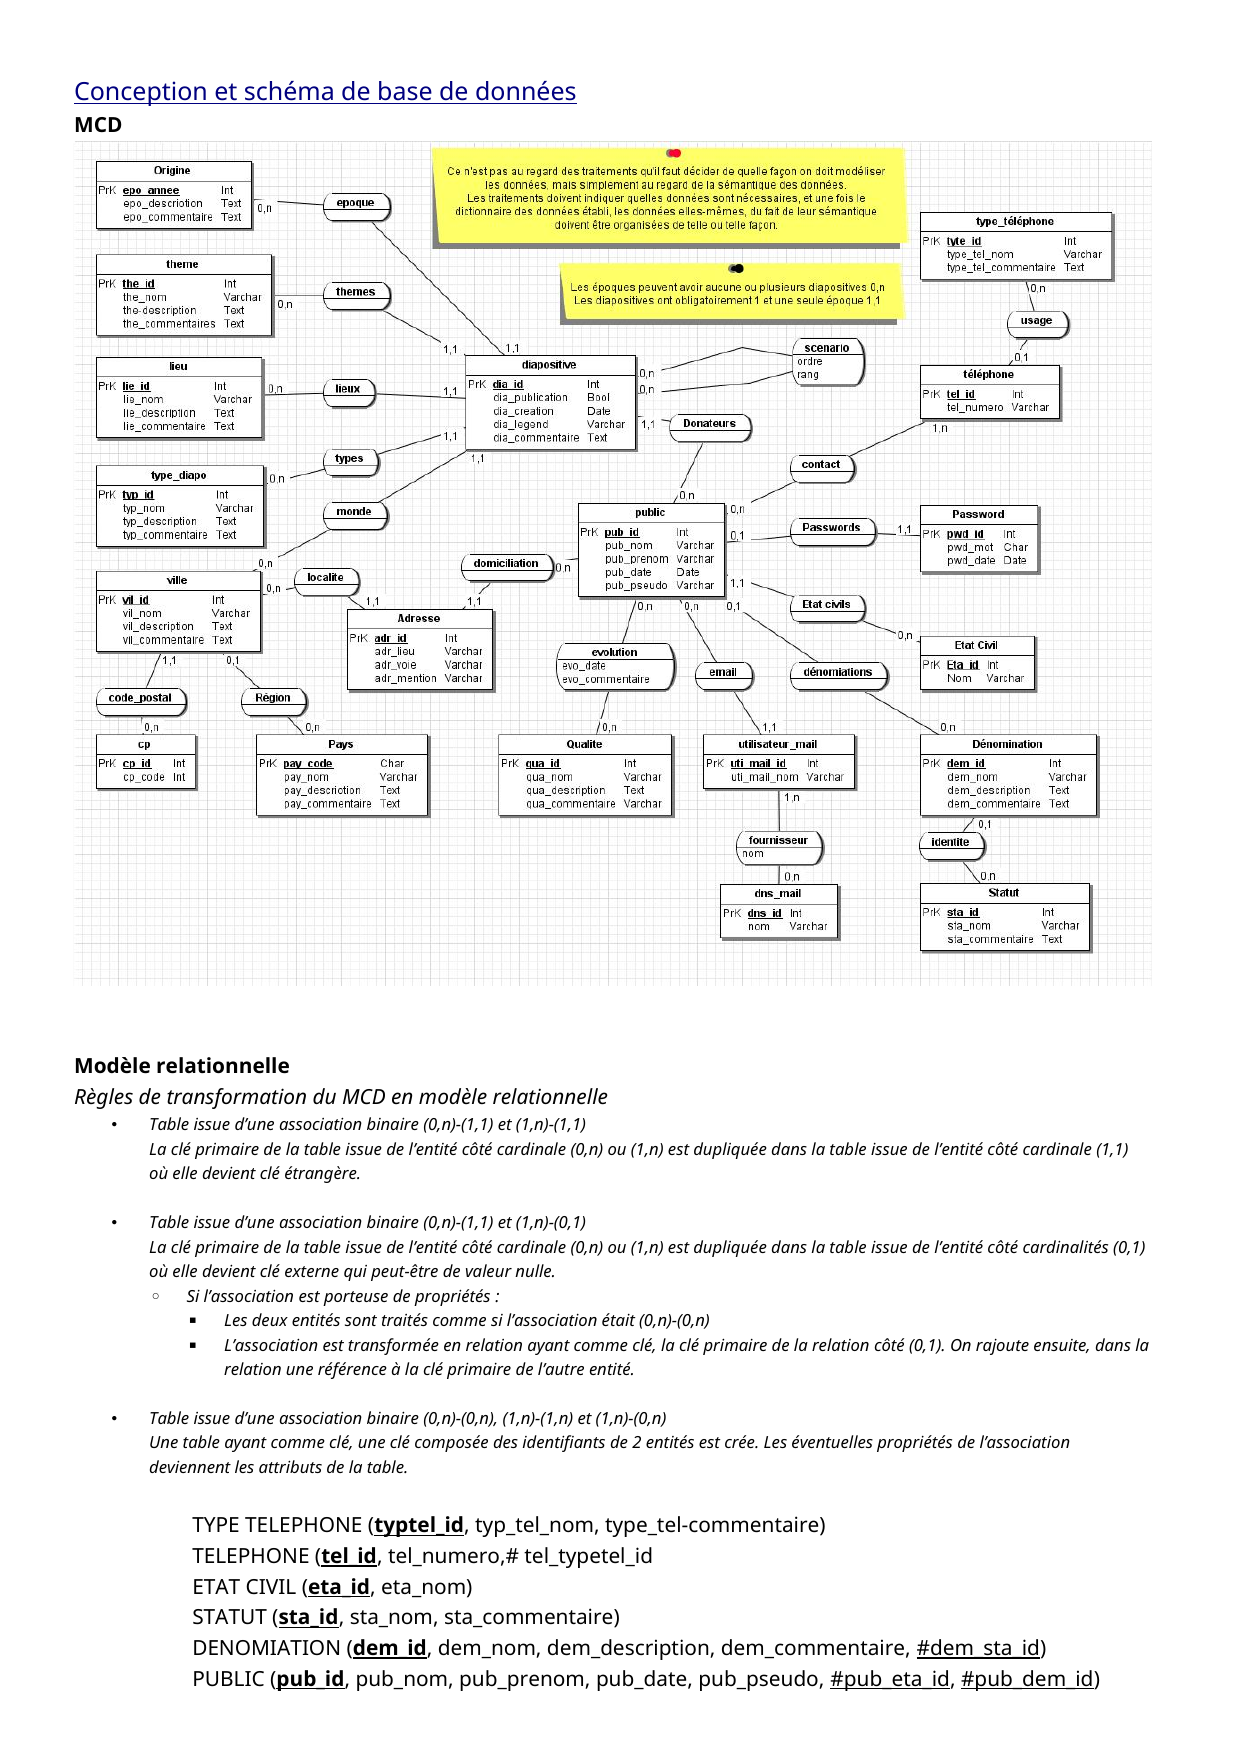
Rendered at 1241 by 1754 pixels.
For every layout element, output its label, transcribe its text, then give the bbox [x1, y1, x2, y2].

list Table issue d’une association binaire (0,n)-(1,1) et (1,n)-(1,1) [111, 1113, 1152, 1136]
list La clé primaire de la table issue de l’entité côté cardinale (0,n) ou (1,n) est dupliquée dans la table issue de l’entité côté cardinale (1,1) où elle devient clé étrangère. [111, 1137, 1152, 1184]
picture [73, 141, 1152, 986]
list Règles de transformation du MCD en modèle relationnelle [74, 1082, 1152, 1111]
list L’association est transformée en relation ayant comme clé, la clé primaire de la relation côté (0,1). On rajoute ensuite, dans la relation une référence à la clé primaire de l’autre entité. [186, 1333, 1152, 1380]
list Les deux entités sont traités comme si l’association était (0,n)-(0,n) [186, 1309, 1152, 1331]
list TYPE TELEPHONE (typtel_id, typ_tel_nom, type_tel-commentaire) [74, 1511, 1152, 1539]
list Modèle relationnelle [74, 1052, 1152, 1080]
list La clé primaire de la table issue de l’entité côté cardinale (0,n) ou (1,n) est dupliquée dans la table issue de l’entité côté cardinalités (0,1) où elle devient clé externe qui peut-être de valeur nulle. [111, 1235, 1152, 1282]
list MCD [74, 111, 1152, 139]
list Table issue d’une association binaire (0,n)-(0,n), (1,n)-(1,n) et (1,n)-(0,n) [111, 1407, 1152, 1429]
list PUBLIC (pub_id, pub_nom, pub_prenom, pub_date, pub_pseudo, #pub_eta_id, #pub_dem_id) [74, 1664, 1152, 1692]
list Table issue d’une association binaire (0,n)-(1,1) et (1,n)-(0,1) [111, 1211, 1152, 1233]
list Conception et schéma de base de données [74, 74, 1152, 108]
list ETAT CIVIL (eta_id, eta_nom) [74, 1572, 1152, 1600]
list DENOMIATION (dem_id, dem_nom, dem_description, dem_commentaire, #dem_sta_id) [74, 1633, 1152, 1662]
list Si l’association est porteuse de propriétés : [149, 1284, 1152, 1307]
list Une table ayant comme clé, une clé composée des identifiants de 2 entités est crée. Les éventuelles propriétés de l’association deviennent les attributs de la table. [111, 1431, 1152, 1478]
list TELEPHONE (tel_id, tel_numero,# tel_typetel_id [74, 1541, 1152, 1570]
list STATUT (sta_id, sta_nom, sta_commentaire) [74, 1602, 1152, 1631]
